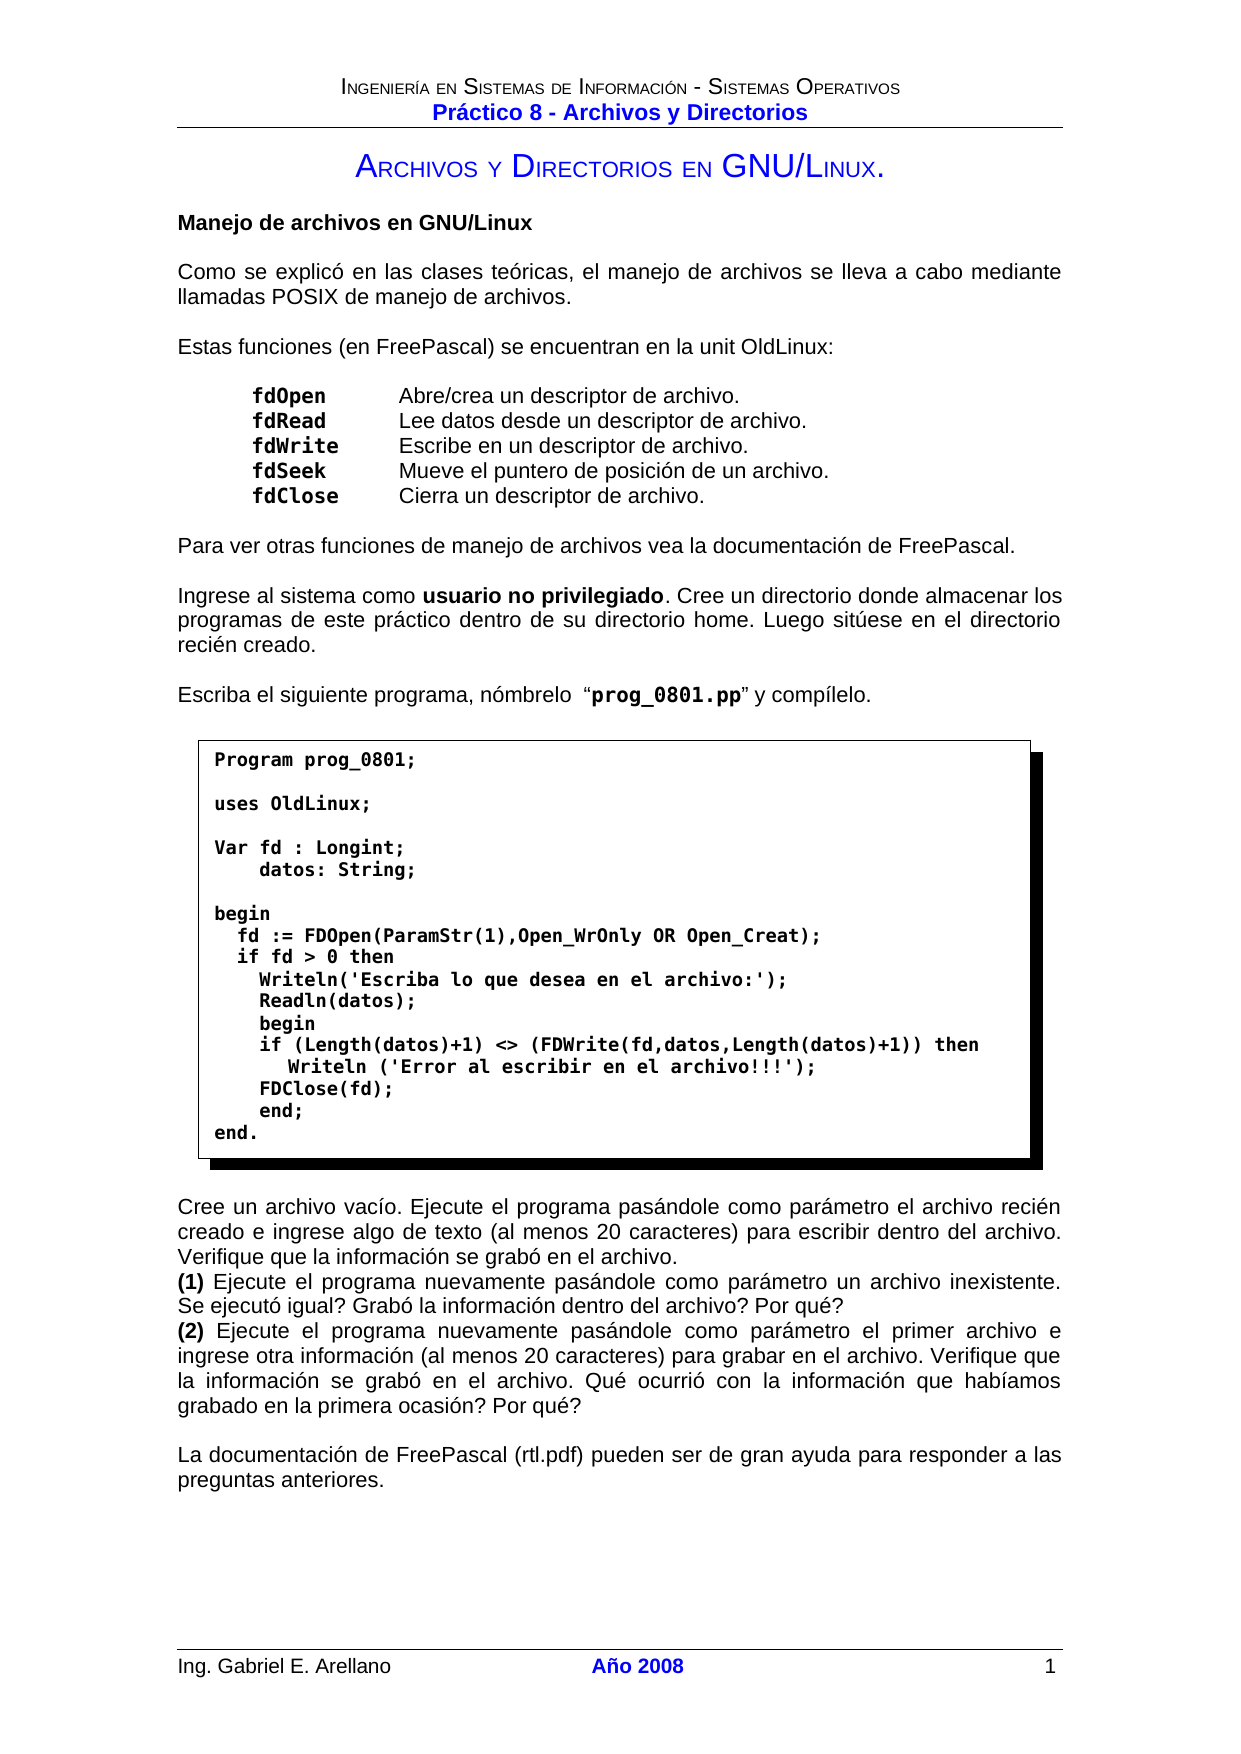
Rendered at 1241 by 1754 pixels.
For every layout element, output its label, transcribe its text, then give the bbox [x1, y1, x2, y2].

text Readln(datos); [214, 990, 1013, 1012]
text datos: String; [214, 858, 1013, 881]
text if (Length(datos)+1) <> (FDWrite(fd,datos,Length(datos)+1)) then Writeln ('Error al escribir en el archivo!!!'); [214, 1034, 1013, 1078]
text Estas funciones (en FreePascal) se encuentran en la unit OldLinux: [177, 334, 1063, 359]
text Ingrese al sistema como usuario no privilegiado. Cree un directorio donde almacenar los programas de este práctico dentro de su directorio home. Luego sitúese en el directorio recién creado. [177, 583, 1063, 657]
text uses OldLinux; [214, 793, 1013, 814]
text Var fd : Longint; [214, 837, 1013, 858]
text (1) Ejecute el programa nuevamente pasándole como parámetro un archivo inexistente. Se ejecutó igual? Grabó la información dentro del archivo? Por qué? [177, 1269, 1063, 1319]
text begin [214, 1012, 1013, 1034]
text Writeln('Escriba lo que desea en el archivo:'); [214, 968, 1013, 990]
text Cree un archivo vacío. Ejecute el programa pasándole como parámetro el archivo recién creado e ingrese algo de texto (al menos 20 caracteres) para escribir dentro del archivo. Verifique que la información se grabó en el archivo. [177, 1195, 1063, 1269]
text La documentación de FreePascal (rtl.pdf) pueden ser de gran ayuda para responder a las preguntas anteriores. [177, 1443, 1063, 1492]
text fdWrite Escribe en un descriptor de archivo. [177, 434, 1063, 459]
text fd := FDOpen(ParamStr(1),Open_WrOnly OR Open_Creat); [214, 924, 1013, 946]
text Escriba el siguiente programa, nómbrelo “prog_0801.pp” y compílelo. [177, 682, 1063, 707]
text Manejo de archivos en GNU/Linux [177, 210, 1063, 235]
text end; [214, 1100, 1013, 1122]
text fdOpen Abre/crea un descriptor de archivo. [177, 384, 1063, 409]
text if fd > 0 then [214, 946, 1013, 968]
text fdSeek Mueve el puntero de posición de un archivo. [177, 459, 1063, 484]
text Archivos y Directorios en GNU/Linux. [177, 148, 1063, 185]
text Como se explicó en las clases teóricas, el manejo de archivos se lleva a cabo mediante llamadas POSIX de manejo de archivos. [177, 260, 1063, 309]
text Program prog_0801; [214, 749, 1013, 771]
text FDClose(fd); [214, 1078, 1013, 1100]
text (2) Ejecute el programa nuevamente pasándole como parámetro el primer archivo e ingrese otra información (al menos 20 caracteres) para grabar en el archivo. Verifique que la información se grabó en el archivo. Qué ocurrió con la información que habíamos grabado en la primera ocasión? Por qué? [177, 1319, 1063, 1418]
text begin [214, 902, 1013, 924]
text end. [214, 1122, 1013, 1144]
text fdRead Lee datos desde un descriptor de archivo. [177, 409, 1063, 434]
text fdClose Cierra un descriptor de archivo. [177, 484, 1063, 509]
text Para ver otras funciones de manejo de archivos vea la documentación de FreePascal. [177, 533, 1063, 558]
